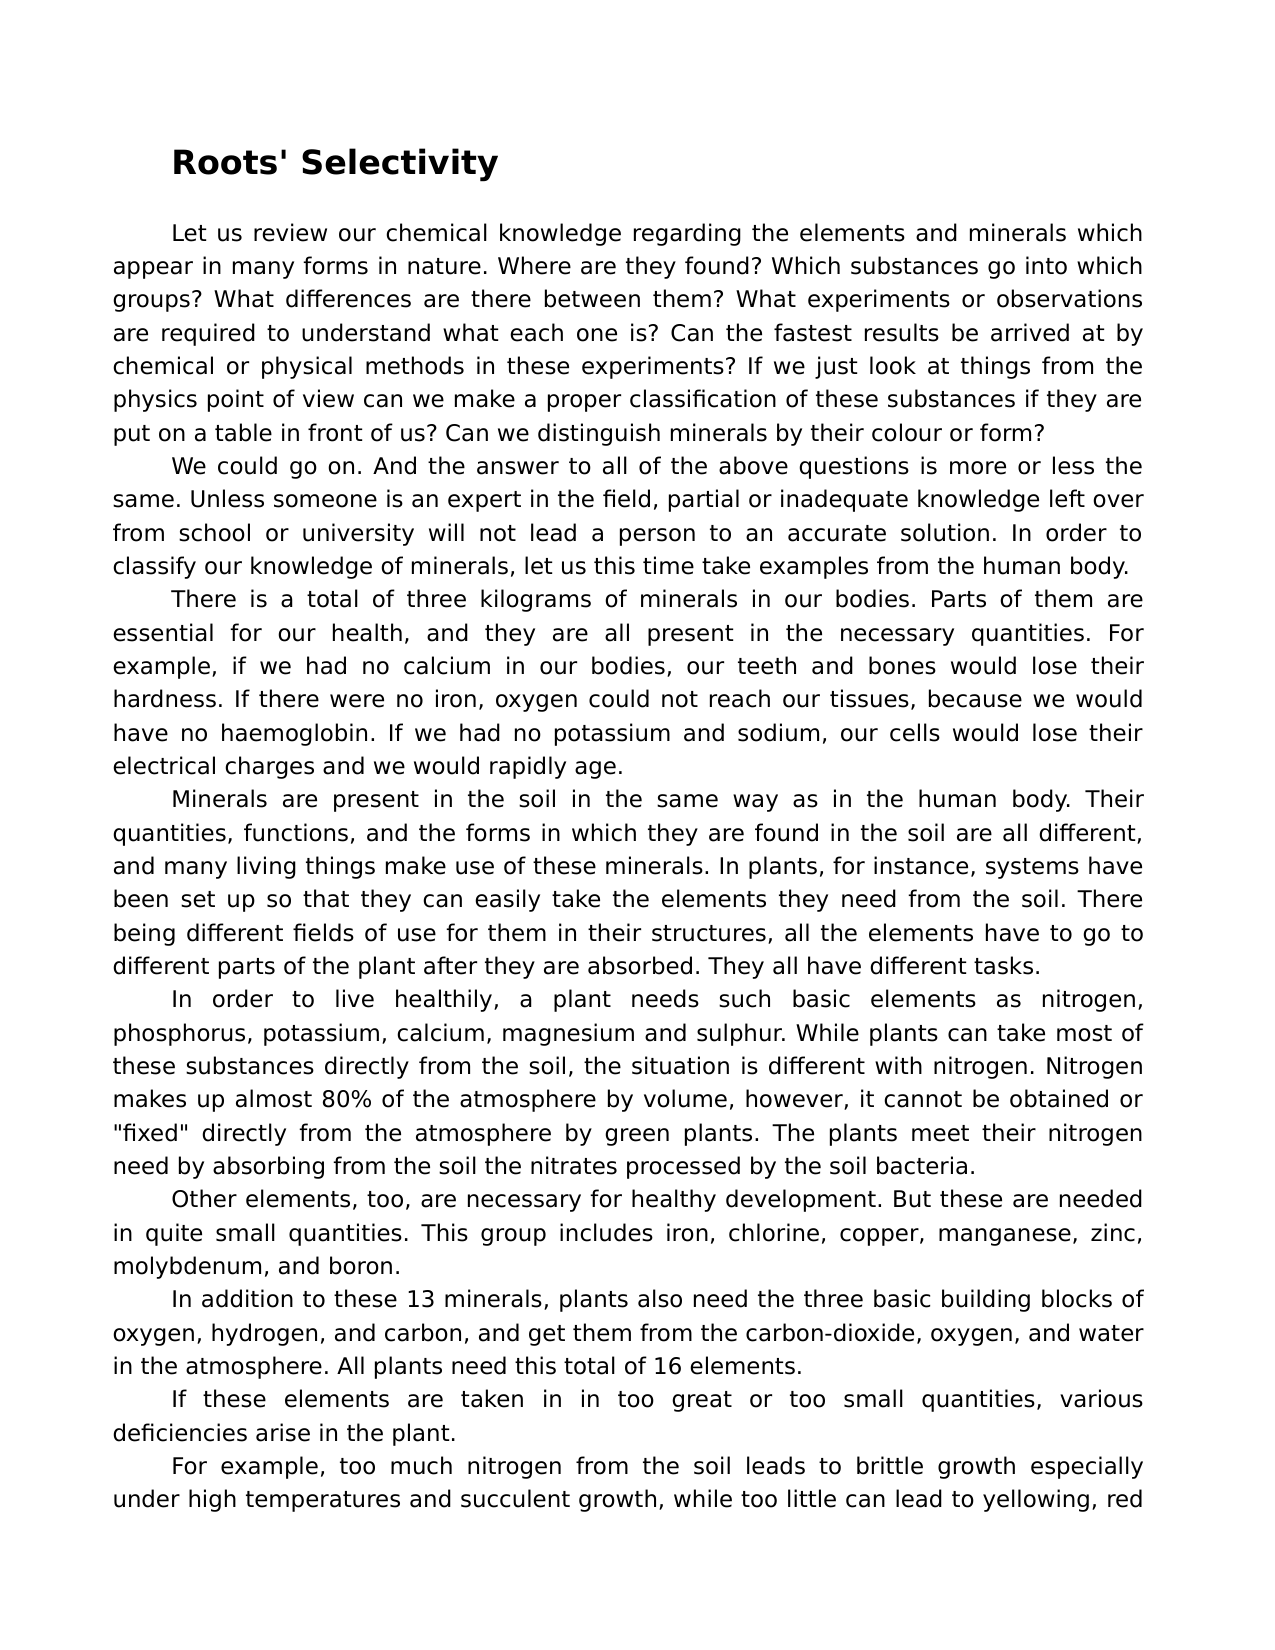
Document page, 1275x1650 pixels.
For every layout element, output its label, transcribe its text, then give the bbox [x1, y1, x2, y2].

text If these elements are taken in in too great or too small quantities, various deficiencies arise in the plant. [112, 1381, 1145, 1448]
text For example, too much nitrogen from the soil leads to brittle growth especially under high temperatures and succulent growth, while too little can lead to yellowing, red [112, 1448, 1145, 1514]
text In addition to these 13 minerals, plants also need the three basic building blocks of oxygen, hydrogen, and carbon, and get them from the carbon-dioxide, oxygen, and water in the atmosphere. All plants need this total of 16 elements. [112, 1281, 1145, 1381]
text Minerals are present in the soil in the same way as in the human body. Their quantities, functions, and the forms in which they are found in the soil are all different, and many living things make use of these minerals. In plants, for instance, systems have been set up so that they can easily take the elements they need from the soil. There being different fields of use for them in their structures, all the elements have to go to different parts of the plant after they are absorbed. They all have different tasks. [112, 781, 1145, 981]
text We could go on. And the answer to all of the above questions is more or less the same. Unless someone is an expert in the field, partial or inadequate knowledge left over from school or university will not lead a person to an accurate solution. In order to classify our knowledge of minerals, let us this time take examples from the human body. [112, 448, 1145, 581]
text Other elements, too, are necessary for healthy development. But these are needed in quite small quantities. This group includes iron, chlorine, copper, manganese, zinc, molybdenum, and boron. [112, 1181, 1145, 1281]
text There is a total of three kilograms of minerals in our bodies. Parts of them are essential for our health, and they are all present in the necessary quantities. For example, if we had no calcium in our bodies, our teeth and bones would lose their hardness. If there were no iron, oxygen could not reach our tissues, because we would have no haemoglobin. If we had no potassium and sodium, our cells would lose their electrical charges and we would rapidly age. [112, 581, 1145, 781]
text Let us review our chemical knowledge regarding the elements and minerals which appear in many forms in nature. Where are they found? Which substances go into which groups? What differences are there between them? What experiments or observations are required to understand what each one is? Can the fastest results be arrived at by chemical or physical methods in these experiments? If we just look at things from the physics point of view can we make a proper classification of these substances if they are put on a table in front of us? Can we distinguish minerals by their colour or form? [112, 214, 1145, 448]
text In order to live healthily, a plant needs such basic elements as nitrogen, phosphorus, potassium, calcium, magnesium and sulphur. While plants can take most of these substances directly from the soil, the situation is different with nitrogen. Nitrogen makes up almost 80% of the atmosphere by volume, however, it cannot be obtained or "fixed" directly from the atmosphere by green plants. The plants meet their nitrogen need by absorbing from the soil the nitrates processed by the soil bacteria. [112, 981, 1145, 1181]
text Roots' Selectivity [112, 148, 1145, 181]
